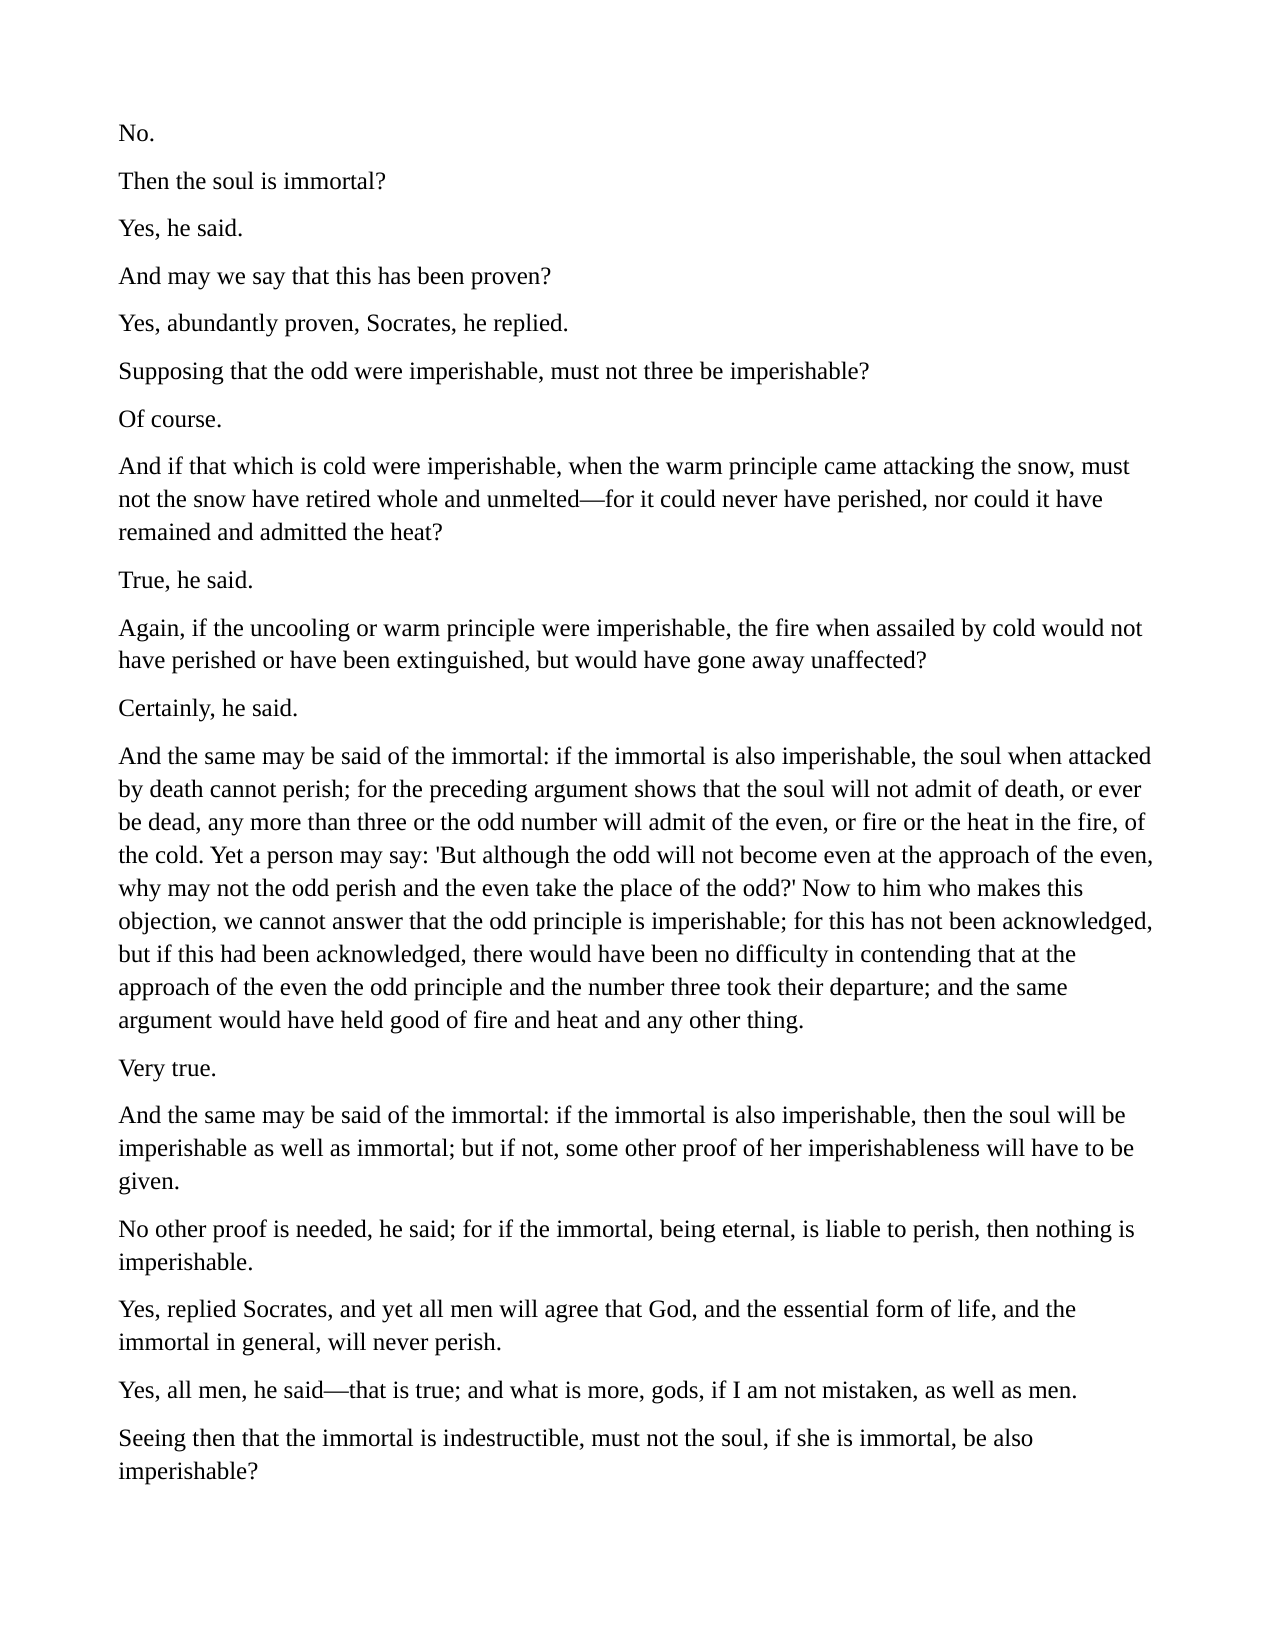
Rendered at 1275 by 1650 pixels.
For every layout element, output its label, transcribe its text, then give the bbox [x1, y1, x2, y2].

text No. [118, 118, 1157, 147]
text Yes, all men, he said—that is true; and what is more, gods, if I am not mistaken, as well as men. [118, 1375, 1157, 1404]
text Yes, he said. [118, 213, 1157, 242]
text And the same may be said of the immortal: if the immortal is also imperishable, then the soul will be imperishable as well as immortal; but if not, some other proof of her imperishableness will have to be given. [118, 1100, 1157, 1195]
text Of course. [118, 404, 1157, 432]
text Again, if the uncooling or warm principle were imperishable, the fire when assailed by cold would not have perished or have been extinguished, but would have gone away unaffected? [118, 613, 1157, 674]
text Certainly, he said. [118, 693, 1157, 722]
text And if that which is cold were imperishable, when the warm principle came attacking the snow, must not the snow have retired whole and unmelted—for it could never have perished, nor could it have remained and admitted the heat? [118, 451, 1157, 546]
text Then the soul is immortal? [118, 166, 1157, 194]
text Very true. [118, 1053, 1157, 1081]
text True, he said. [118, 565, 1157, 594]
text Yes, replied Socrates, and yet all men will agree that God, and the essential form of life, and the immortal in general, will never perish. [118, 1294, 1157, 1356]
text No other proof is needed, he said; for if the immortal, being eternal, is liable to perish, then nothing is imperishable. [118, 1214, 1157, 1276]
text Supposing that the odd were imperishable, must not three be imperishable? [118, 356, 1157, 385]
text Seeing then that the immortal is indestructible, must not the soul, if she is immortal, be also imperishable? [118, 1423, 1157, 1484]
text Yes, abundantly proven, Socrates, he replied. [118, 308, 1157, 337]
text And the same may be said of the immortal: if the immortal is also imperishable, the soul when attacked by death cannot perish; for the preceding argument shows that the soul will not admit of death, or ever be dead, any more than three or the odd number will admit of the even, or fire or the heat in the fire, of the cold. Yet a person may say: 'But although the odd will not become even at the approach of the even, why may not the odd perish and the even take the place of the odd?' Now to him who makes this objection, we cannot answer that the odd principle is imperishable; for this has not been acknowledged, but if this had been acknowledged, there would have been no difficulty in contending that at the approach of the even the odd principle and the number three took their departure; and the same argument would have held good of fire and heat and any other thing. [118, 741, 1157, 1034]
text And may we say that this has been proven? [118, 261, 1157, 290]
